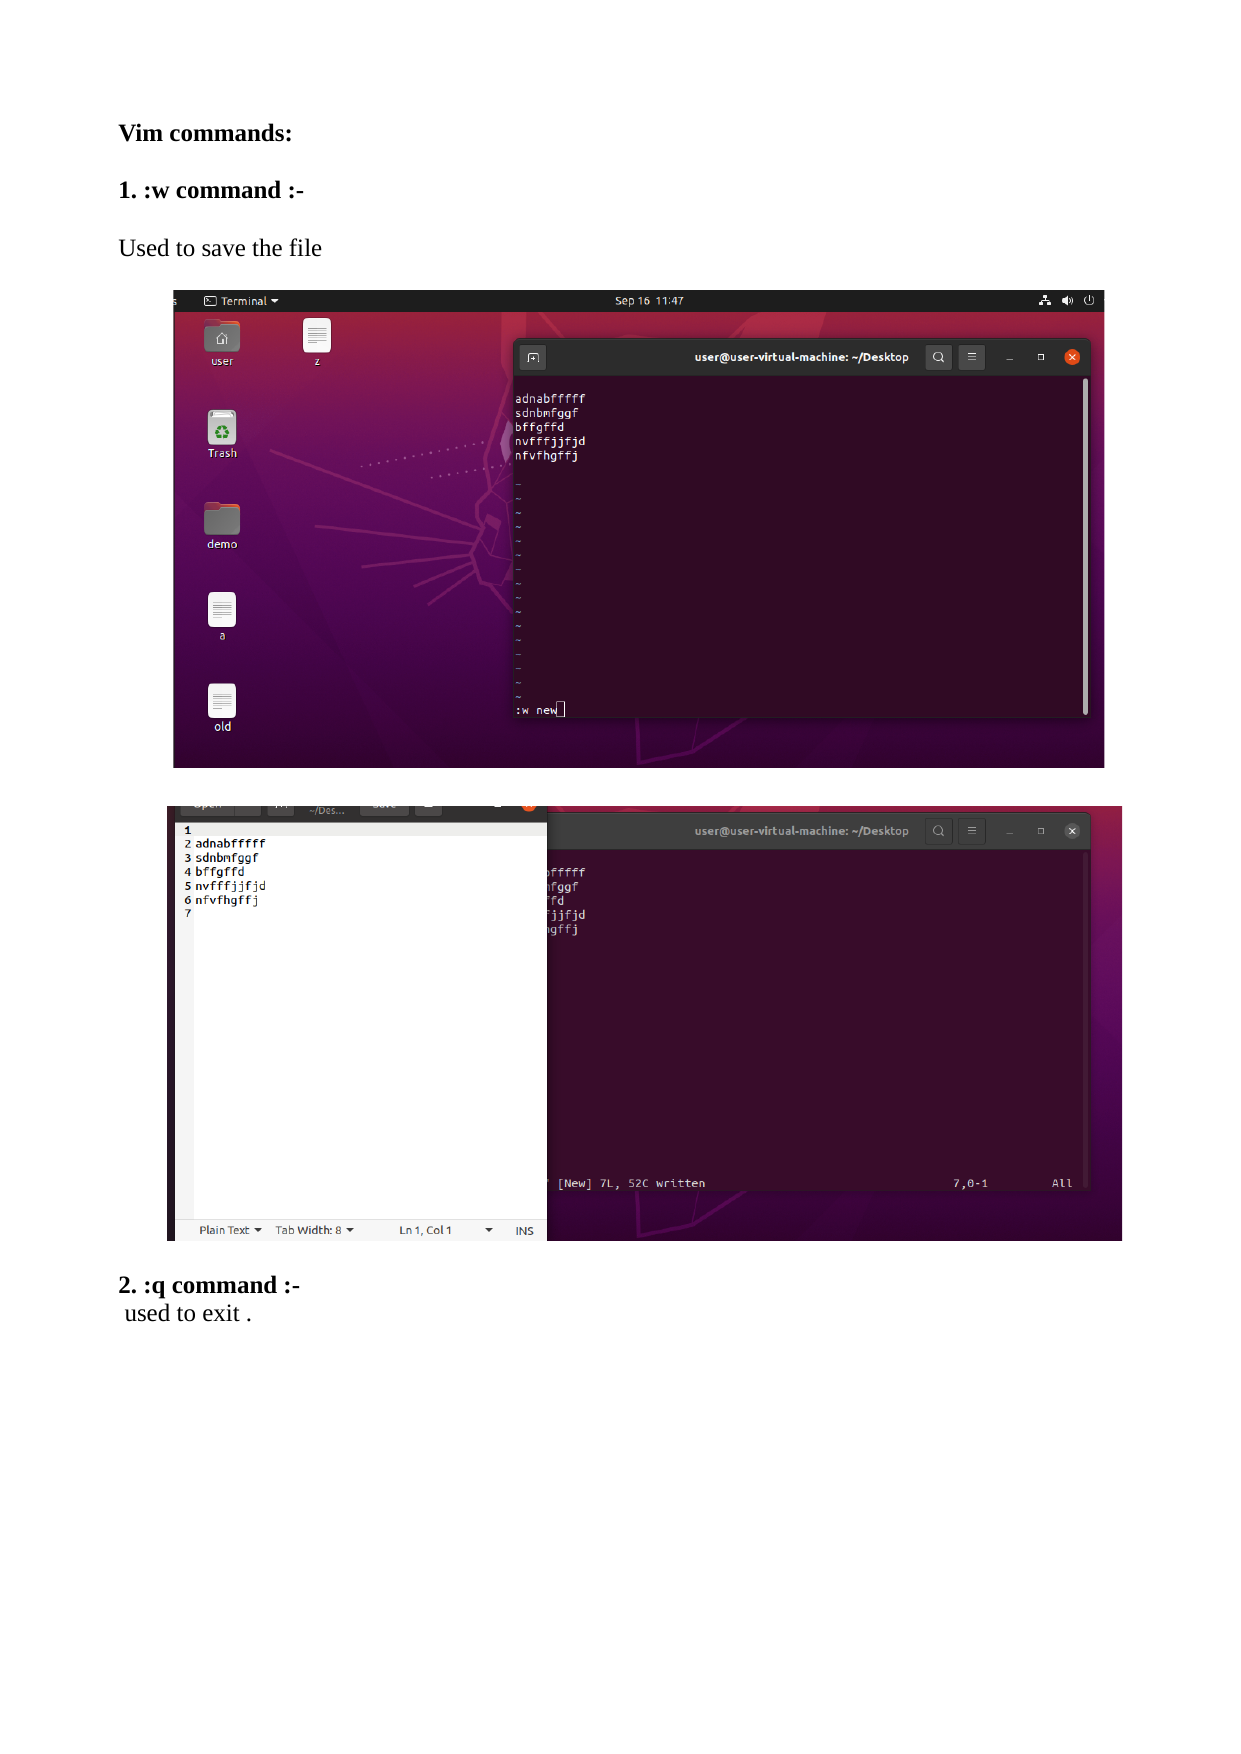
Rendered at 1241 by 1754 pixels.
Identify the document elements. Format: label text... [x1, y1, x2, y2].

picture [173, 290, 1105, 768]
text Used to save the file [118, 233, 1122, 262]
text 2. :q command :- [118, 1270, 1122, 1298]
text used to exit . [118, 1298, 1122, 1327]
text Vim commands: [118, 118, 1122, 147]
picture [167, 806, 1123, 1241]
text 1. :w command :- [118, 176, 1122, 204]
